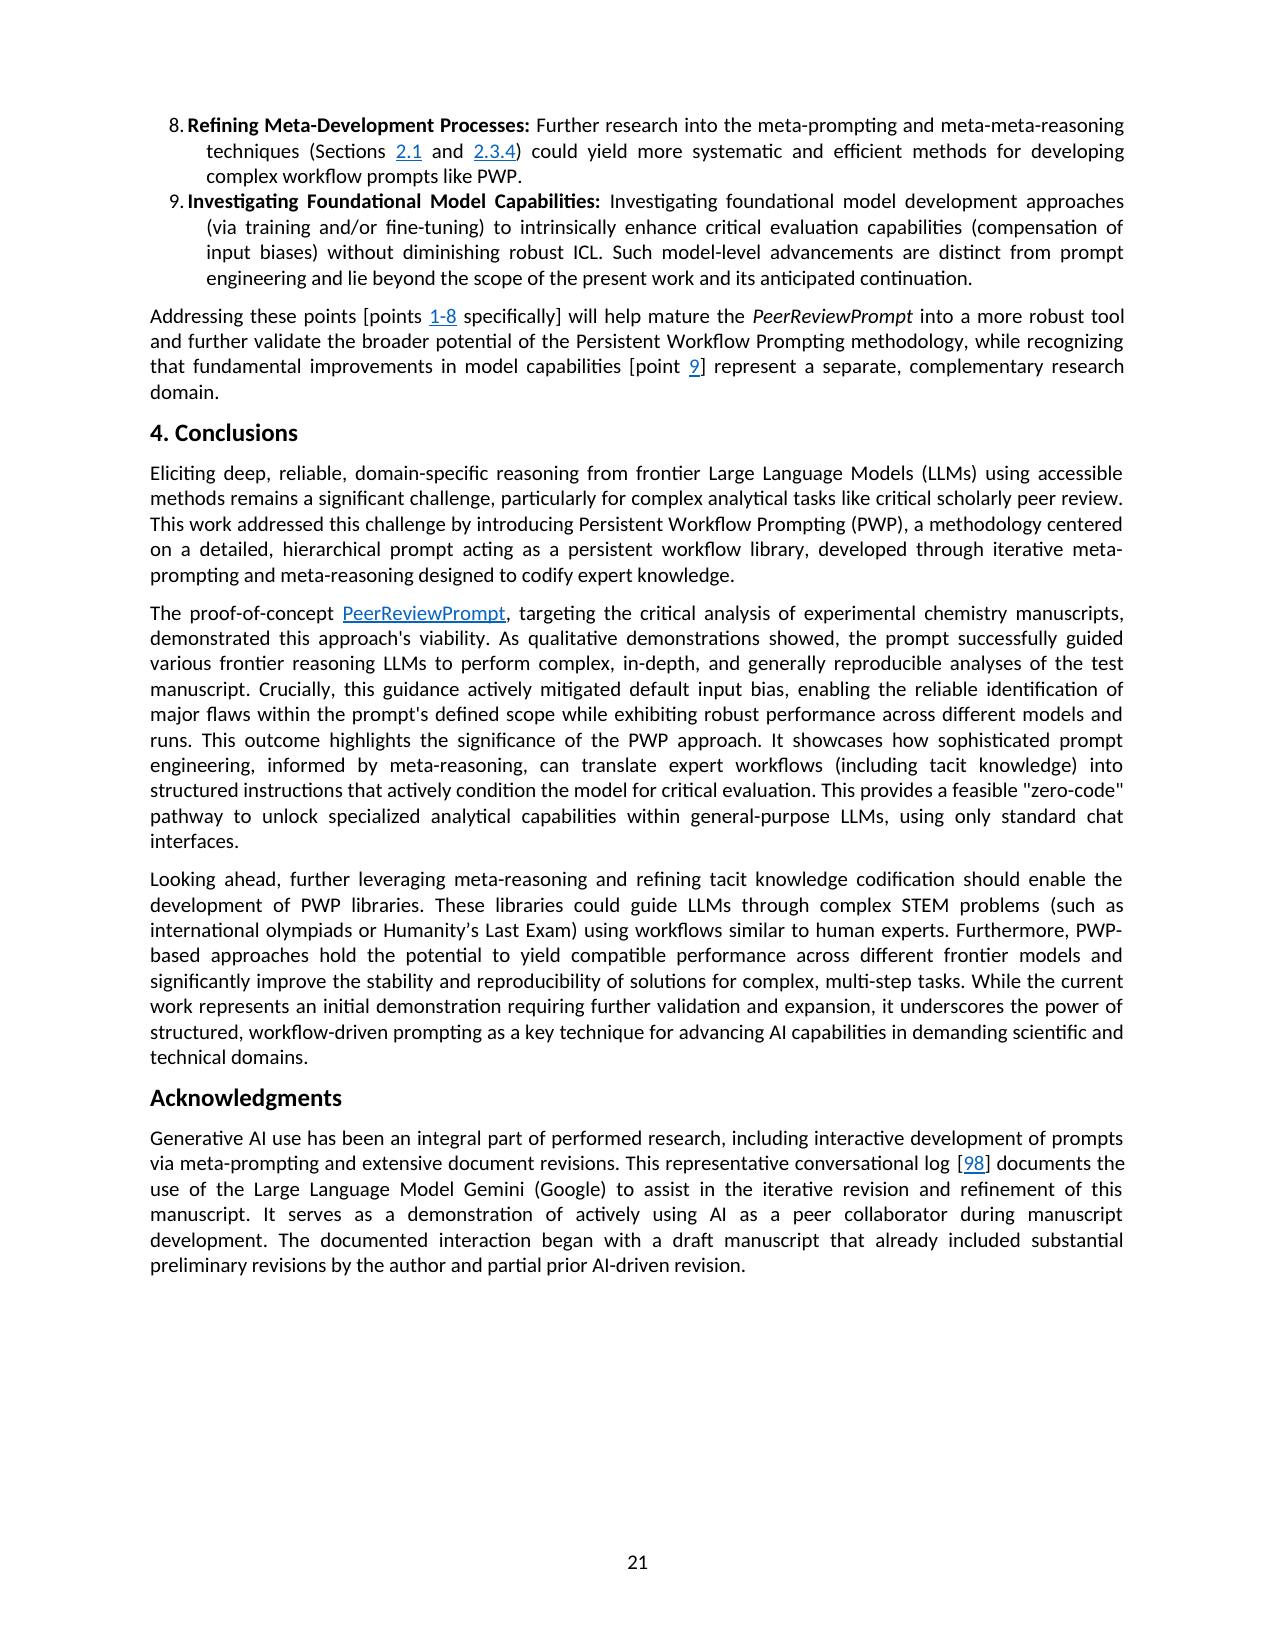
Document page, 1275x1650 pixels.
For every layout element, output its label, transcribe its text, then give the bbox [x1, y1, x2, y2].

list Refining Meta-Development Processes: Further research into the meta-prompting and meta-meta-reasoning techniques (Sections 2.1 and 2.3.4) could yield more systematic and efficient methods for developing complex workflow prompts like PWP. [169, 112, 1125, 189]
subtitle Acknowledgments [150, 1082, 1125, 1113]
text Generative AI use has been an integral part of performed research, including interactive development of prompts via meta-prompting and extensive document revisions. This representative conversational log [98] documents the use of the Large Language Model Gemini (Google) to assist in the iterative revision and refinement of this manuscript. It serves as a demonstration of actively using AI as a peer collaborator during manuscript development. The documented interaction began with a draft manuscript that already included substantial preliminary revisions by the author and partial prior AI-driven revision. [150, 1125, 1125, 1278]
text Addressing these points [points 1-8 specifically] will help mature the PeerReviewPrompt into a more robust tool and further validate the broader potential of the Persistent Workflow Prompting methodology, while recognizing that fundamental improvements in model capabilities [point 9] represent a separate, complementary research domain. [150, 303, 1125, 404]
text Looking ahead, further leveraging meta-reasoning and refining tacit knowledge codification should enable the development of PWP libraries. These libraries could guide LLMs through complex STEM problems (such as international olympiads or Humanity’s Last Exam) using workflows similar to human experts. Furthermore, PWP-based approaches hold the potential to yield compatible performance across different frontier models and significantly improve the stability and reproducibility of solutions for complex, multi-step tasks. While the current work represents an initial demonstration requiring further validation and expansion, it underscores the power of structured, workflow-driven prompting as a key technique for advancing AI capabilities in demanding scientific and technical domains. [150, 866, 1125, 1070]
list Investigating Foundational Model Capabilities: Investigating foundational model development approaches (via training and/or fine-tuning) to intrinsically enhance critical evaluation capabilities (compensation of input biases) without diminishing robust ICL. Such model-level advancements are distinct from prompt engineering and lie beyond the scope of the present work and its anticipated continuation. [169, 189, 1125, 290]
text The proof-of-concept PeerReviewPrompt, targeting the critical analysis of experimental chemistry manuscripts, demonstrated this approach's viability. As qualitative demonstrations showed, the prompt successfully guided various frontier reasoning LLMs to perform complex, in-depth, and generally reproducible analyses of the test manuscript. Crucially, this guidance actively mitigated default input bias, enabling the reliable identification of major flaws within the prompt's defined scope while exhibiting robust performance across different models and runs. This outcome highlights the significance of the PWP approach. It showcases how sophisticated prompt engineering, informed by meta-reasoning, can translate expert workflows (including tacit knowledge) into structured instructions that actively condition the model for critical evaluation. This provides a feasible "zero-code" pathway to unlock specialized analytical capabilities within general-purpose LLMs, using only standard chat interfaces. [150, 600, 1125, 854]
subtitle Conclusions [150, 417, 1125, 448]
text Eliciting deep, reliable, domain-specific reasoning from frontier Large Language Models (LLMs) using accessible methods remains a significant challenge, particularly for complex analytical tasks like critical scholarly peer review. This work addressed this challenge by introducing Persistent Workflow Prompting (PWP), a methodology centered on a detailed, hierarchical prompt acting as a persistent workflow library, developed through iterative meta-prompting and meta-reasoning designed to codify expert knowledge. [150, 460, 1125, 587]
